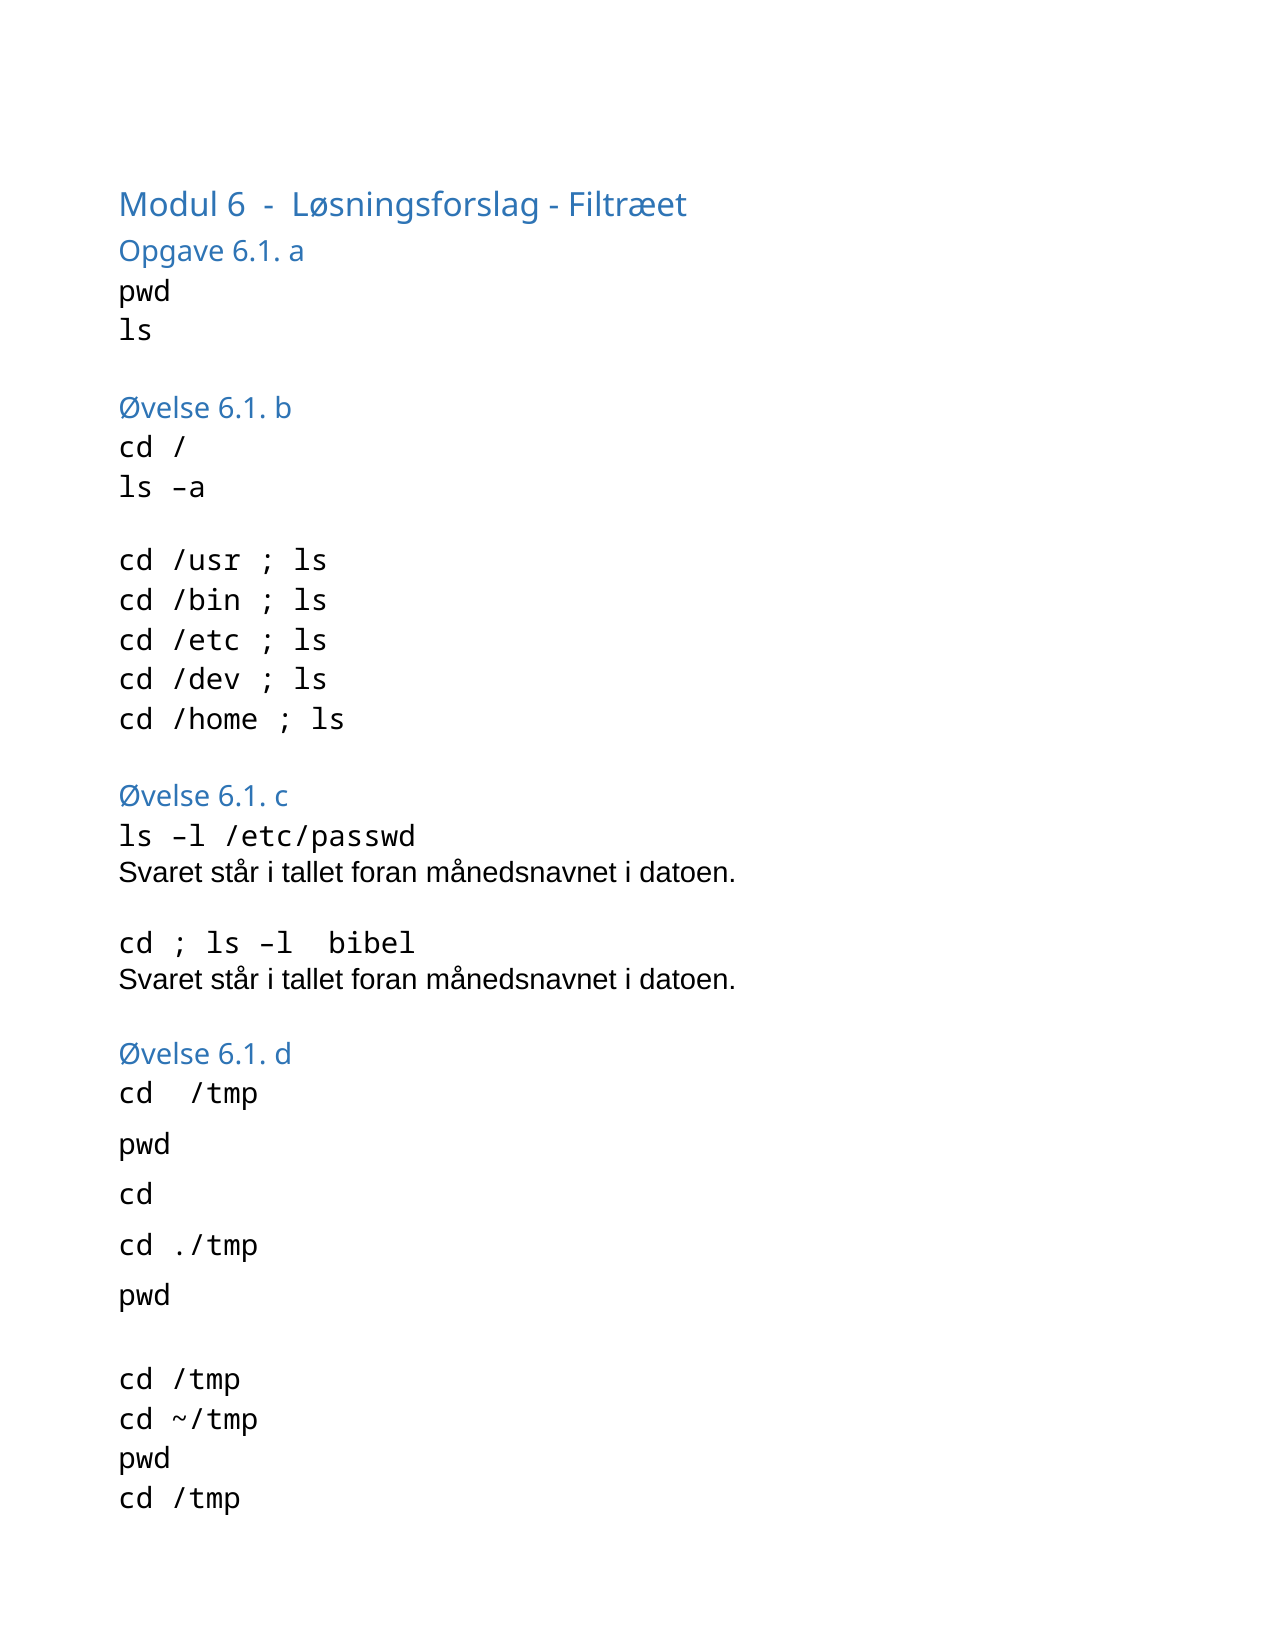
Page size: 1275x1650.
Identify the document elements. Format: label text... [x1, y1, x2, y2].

text pwd [118, 1123, 1157, 1163]
text ls –a [118, 466, 1157, 506]
text cd ; ls –l bibel [118, 922, 1157, 962]
text pwd [118, 1438, 1157, 1477]
subtitle Øvelse 6.1. d [118, 1033, 1157, 1073]
text cd /dev ; ls [118, 658, 1157, 698]
text cd /bin ; ls [118, 579, 1157, 619]
text cd ~/tmp [118, 1398, 1157, 1438]
text cd /etc ; ls [118, 619, 1157, 658]
subtitle Opgave 6.1. a [118, 230, 1157, 270]
text Svaret står i tallet foran månedsnavnet i datoen. [118, 962, 1157, 995]
text Svaret står i tallet foran månedsnavnet i datoen. [118, 855, 1157, 888]
subtitle Øvelse 6.1. b [118, 387, 1157, 427]
text ls –l /etc/passwd [118, 815, 1157, 855]
text cd [118, 1173, 1157, 1213]
subtitle Modul 6 - Løsningsforslag - Filtræet [118, 181, 1157, 226]
text cd /home ; ls [118, 698, 1157, 738]
text cd /tmp [118, 1477, 1157, 1517]
text ls [118, 309, 1157, 349]
text pwd [118, 270, 1157, 309]
text cd ./tmp [118, 1224, 1157, 1264]
text pwd [118, 1274, 1157, 1314]
text cd /usr ; ls [118, 539, 1157, 579]
text cd / [118, 427, 1157, 466]
text cd /tmp [118, 1358, 1157, 1398]
text cd /tmp [118, 1073, 1157, 1112]
subtitle Øvelse 6.1. c [118, 776, 1157, 815]
